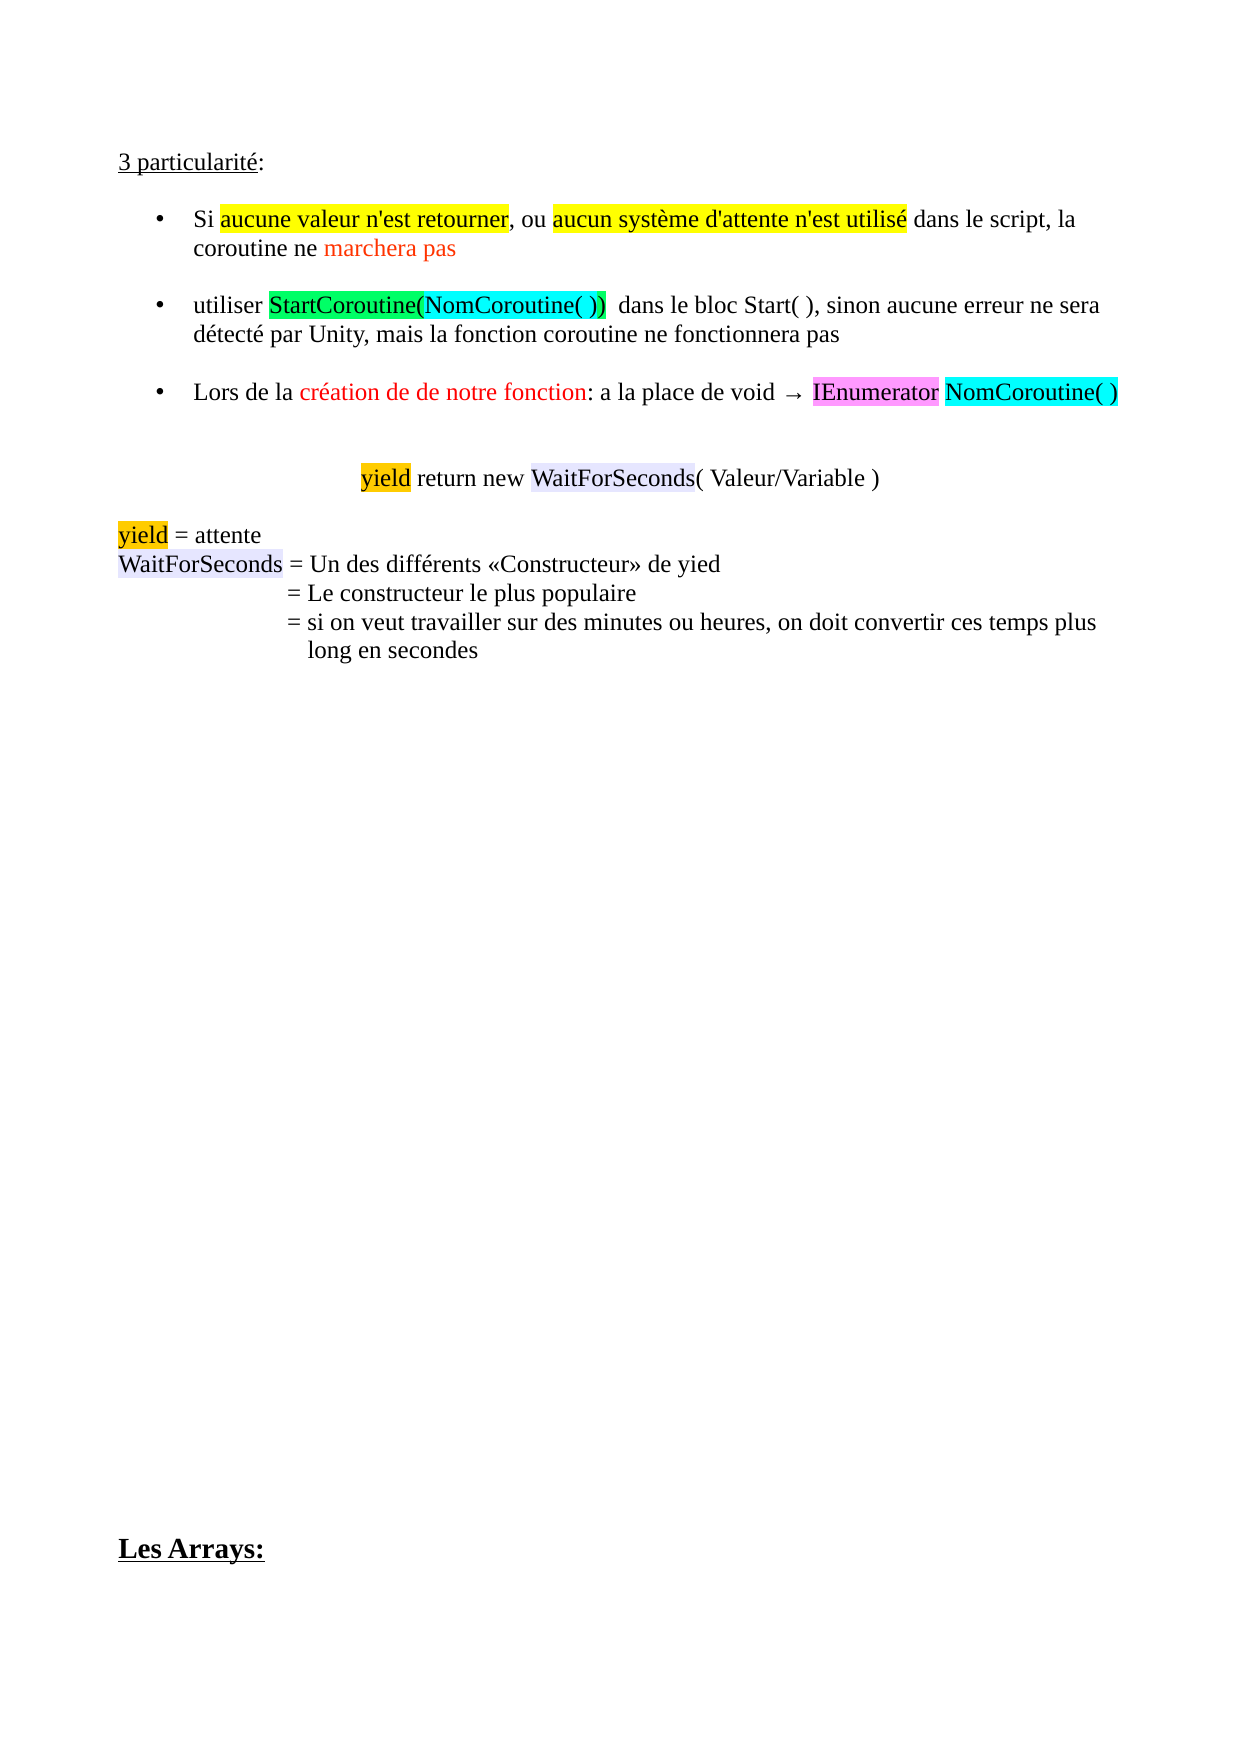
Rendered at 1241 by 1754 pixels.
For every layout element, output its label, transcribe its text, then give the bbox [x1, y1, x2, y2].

text = si on veut travailler sur des minutes ou heures, on doit convertir ces temps plus > long en secondes [118, 607, 1122, 664]
list utiliser StartCoroutine(NomCoroutine( )) dans le bloc Start( ), sinon aucune erreur ne sera détecté par Unity, mais la fonction coroutine ne fonctionnera pas [156, 291, 1122, 348]
text yield = attente [118, 521, 1122, 549]
text WaitForSeconds = Un des différents «Constructeur» de yied [118, 549, 1122, 578]
list Lors de la création de de notre fonction: a la place de void → IEnumerator NomCoroutine( ) [156, 377, 1122, 406]
text yield return new WaitForSeconds( Valeur/Variable ) [118, 463, 1122, 492]
text 3 particularité: [118, 147, 1122, 176]
text Les Arrays: [118, 1532, 1122, 1565]
list Si aucune valeur n'est retourner, ou aucun système d'attente n'est utilisé dans le script, la coroutine ne marchera pas [156, 204, 1122, 262]
text = Le constructeur le plus populaire [118, 578, 1122, 607]
